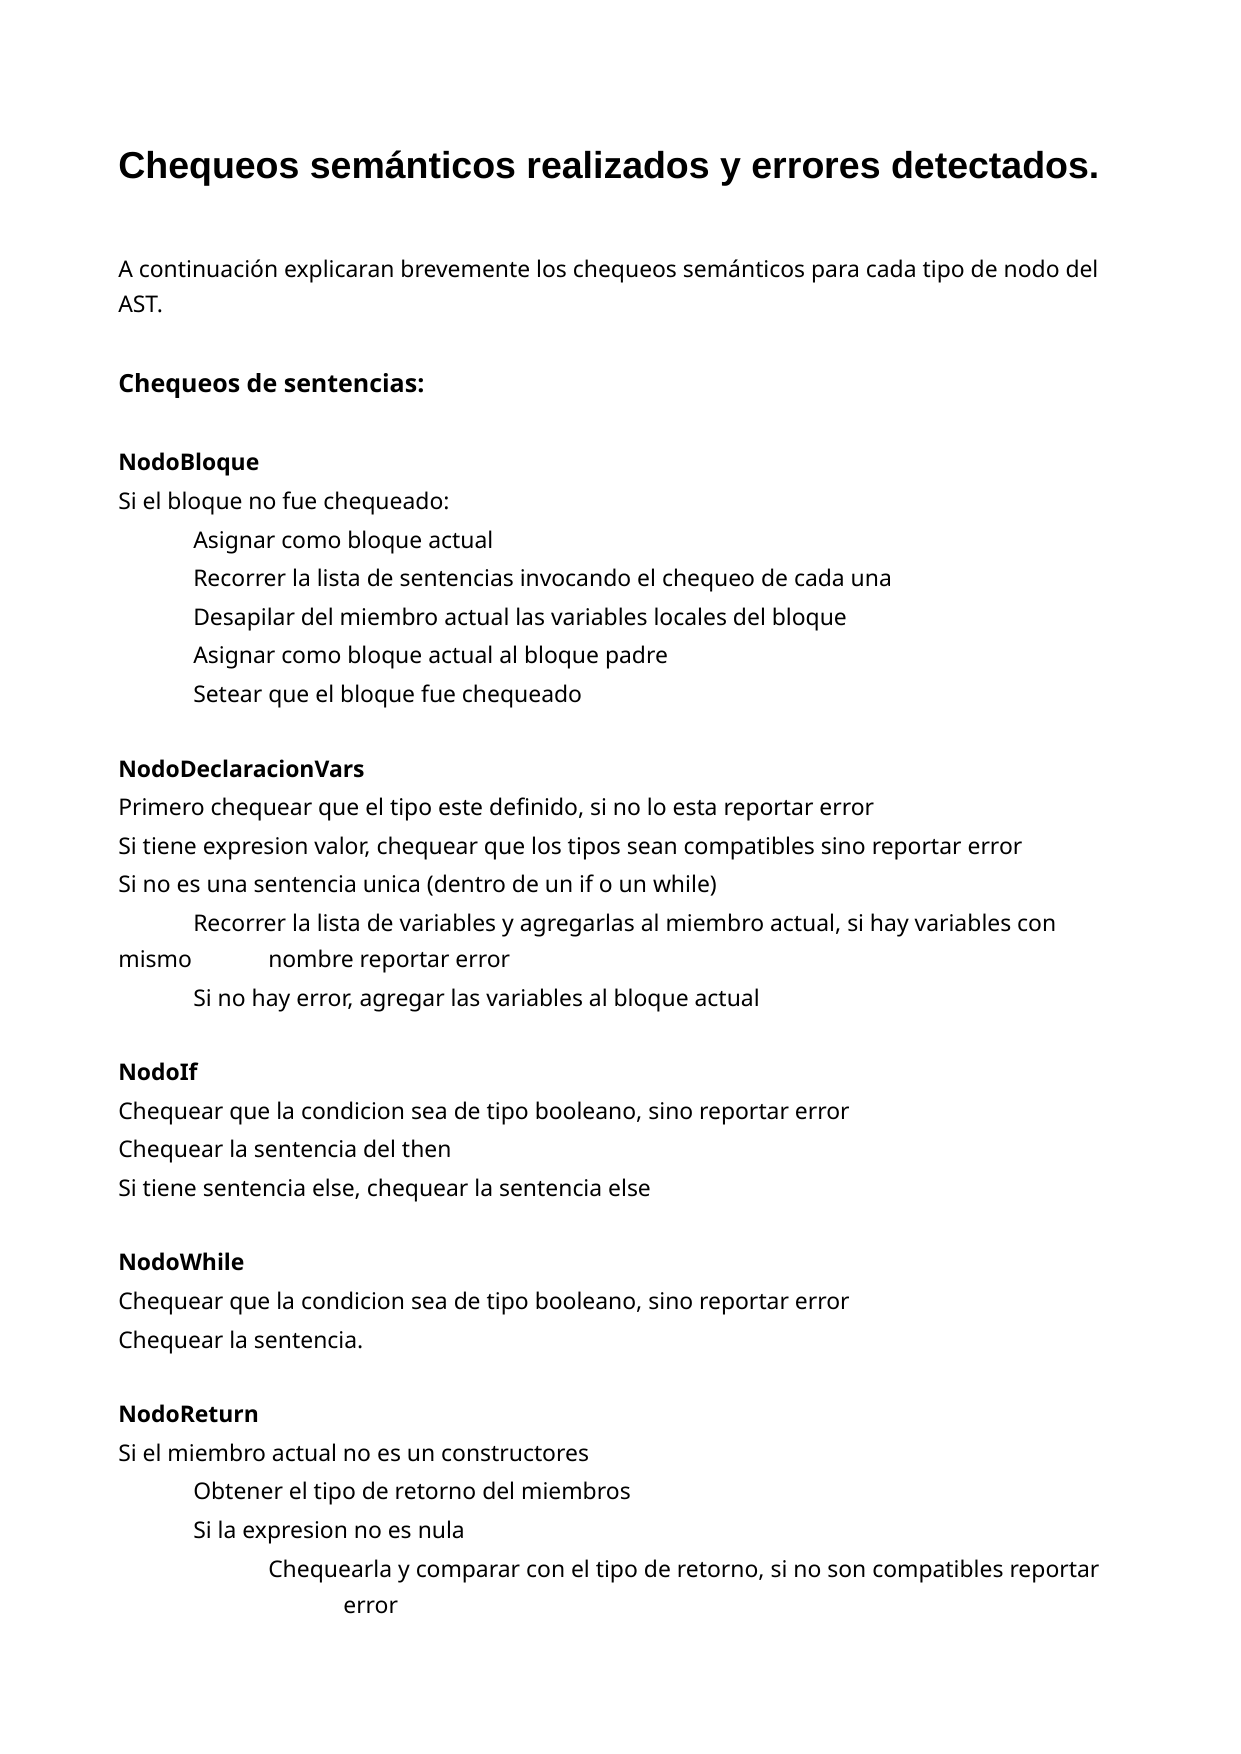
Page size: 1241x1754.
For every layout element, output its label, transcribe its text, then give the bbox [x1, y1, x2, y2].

text Asignar como bloque actual [118, 523, 1122, 555]
text Si el miembro actual no es un constructores [118, 1437, 1122, 1468]
text Si tiene expresion valor, chequear que los tipos sean compatibles sino reportar error [118, 830, 1122, 861]
text NodoReturn [118, 1398, 1122, 1429]
text Primero chequear que el tipo este definido, si no lo esta reportar error [118, 791, 1122, 822]
text Chequear la sentencia. [118, 1324, 1122, 1355]
text Chequear la sentencia del then [118, 1133, 1122, 1164]
text Desapilar del miembro actual las variables locales del bloque [118, 601, 1122, 632]
text Asignar como bloque actual al bloque padre [118, 639, 1122, 671]
text A continuación explicaran brevemente los chequeos semánticos para cada tipo de nodo del AST. [118, 252, 1122, 320]
text Recorrer la lista de sentencias invocando el chequeo de cada una [118, 562, 1122, 593]
text Setear que el bloque fue chequeado [118, 678, 1122, 709]
text Si la expresion no es nula [118, 1514, 1122, 1545]
text Si el bloque no fue chequeado: [118, 485, 1122, 516]
text Si no hay error, agregar las variables al bloque actual [118, 982, 1122, 1013]
text Si no es una sentencia unica (dentro de un if o un while) [118, 868, 1122, 900]
text Chequear que la condicion sea de tipo booleano, sino reportar error [118, 1285, 1122, 1316]
text Obtener el tipo de retorno del miembros [118, 1475, 1122, 1507]
subtitle Chequeos semánticos realizados y errores detectados. [118, 143, 1122, 186]
text NodoIf [118, 1056, 1122, 1087]
text NodoWhile [118, 1246, 1122, 1278]
text Chequearla y comparar con el tipo de retorno, si no son compatibles reportar error [118, 1553, 1122, 1620]
text NodoDeclaracionVars [118, 752, 1122, 784]
text Recorrer la lista de variables y agregarlas al miembro actual, si hay variables con mismo nombre reportar error [118, 907, 1122, 974]
text Chequear que la condicion sea de tipo booleano, sino reportar error [118, 1095, 1122, 1126]
text NodoBloque [118, 446, 1122, 477]
text Si tiene sentencia else, chequear la sentencia else [118, 1172, 1122, 1203]
text Chequeos de sentencias: [118, 366, 1122, 400]
